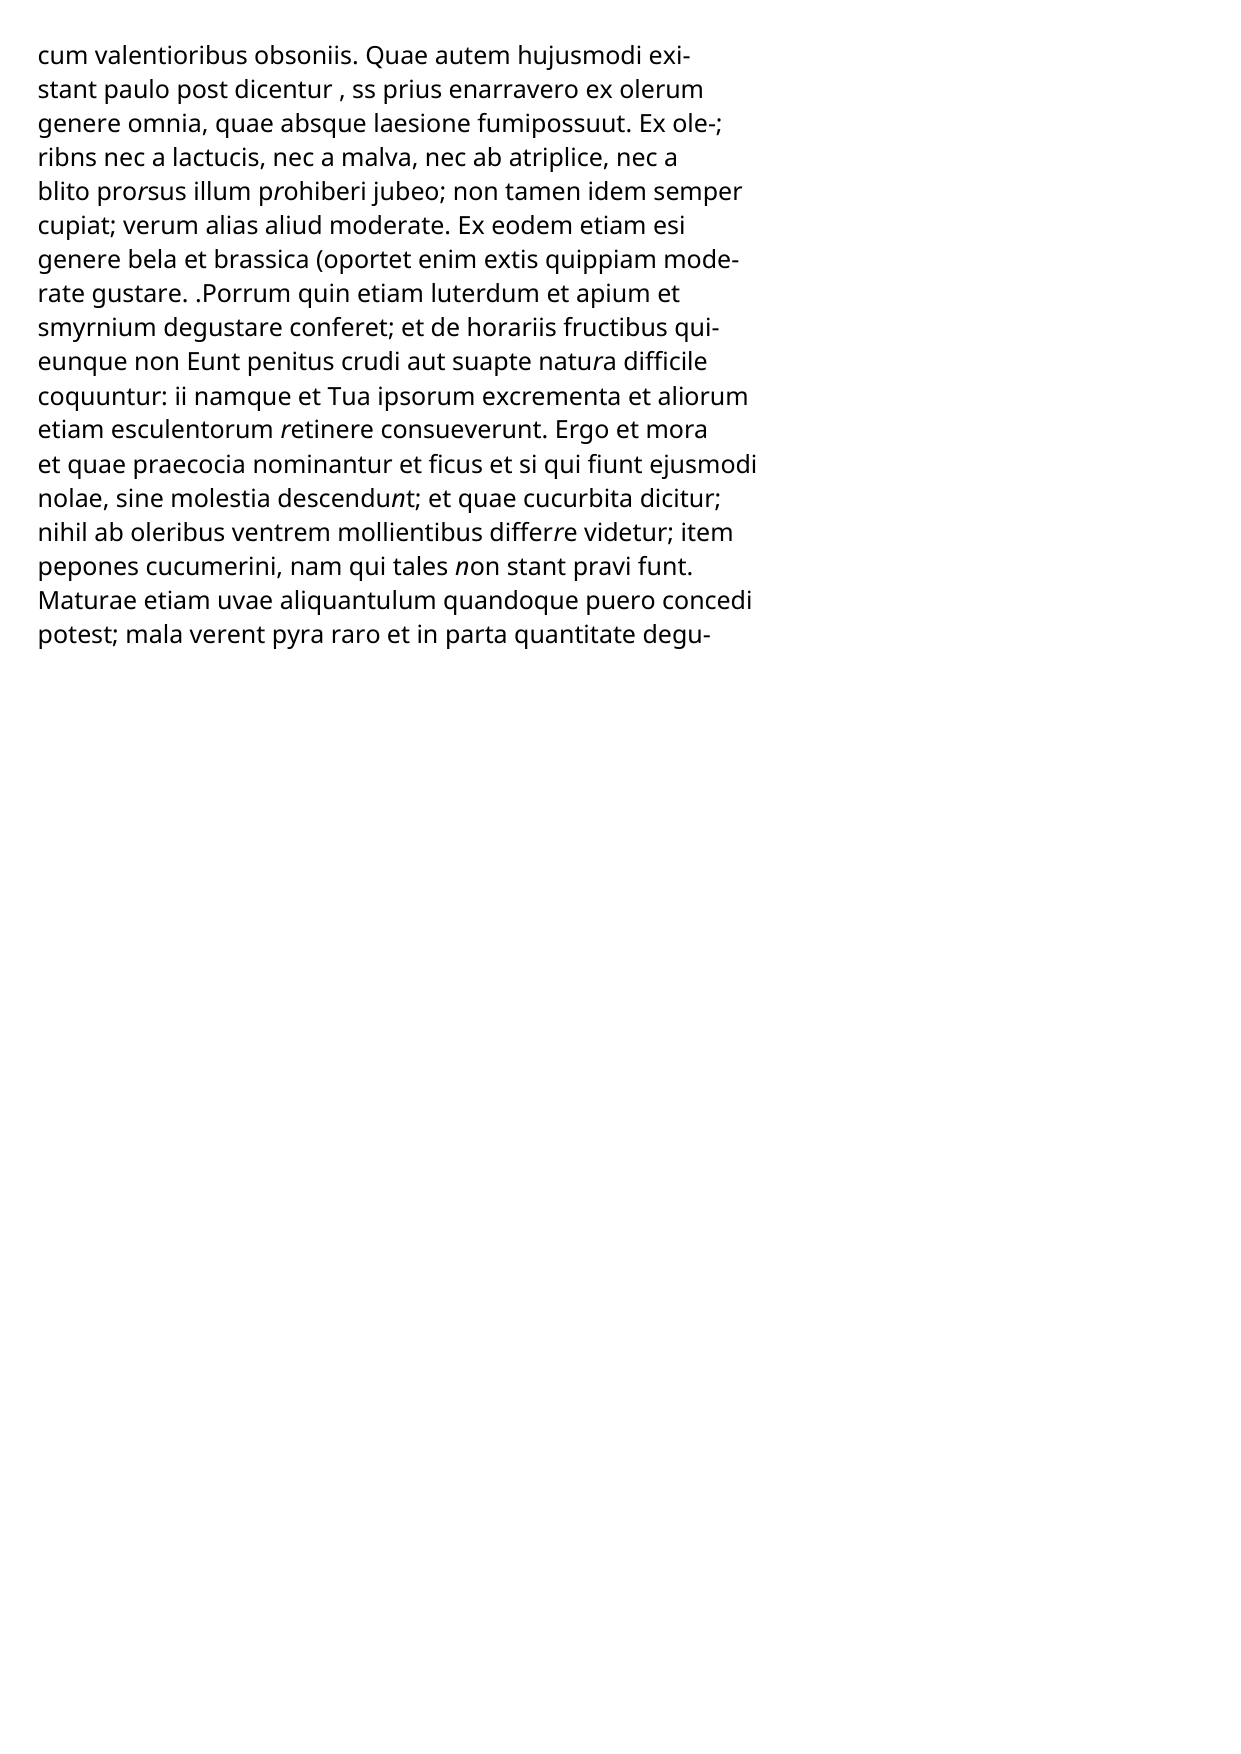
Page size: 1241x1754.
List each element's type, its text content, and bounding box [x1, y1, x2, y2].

text cum valentioribus obsoniis. Quae autem hujusmodi exi- stant paulo post dicentur , ss prius enarravero ex olerum genere omnia, quae absque laesione fumipossuut. Ex ole-; ribns nec a lactucis, nec a malva, nec ab atriplice, nec a blito prorsus illum prohiberi jubeo; non tamen idem semper cupiat; verum alias aliud moderate. Ex eodem etiam esi genere bela et brassica (oportet enim extis quippiam mode- rate gustare. .Porrum quin etiam luterdum et apium et smyrnium degustare conferet; et de horariis fructibus qui- eunque non Eunt penitus crudi aut suapte natura difficile coquuntur: ii namque et Tua ipsorum excrementa et aliorum etiam esculentorum retinere consueverunt. Ergo et mora et quae praecocia nominantur et ficus et si qui fiunt ejusmodi nolae, sine molestia descendunt; et quae cucurbita dicitur; nihil ab oleribus ventrem mollientibus differre videtur; item pepones cucumerini, nam qui tales non stant pravi funt. Maturae etiam uvae aliquantulum quandoque puero concedi potest; mala verent pyra raro et in parta quantitate degu- [37, 37, 1203, 651]
